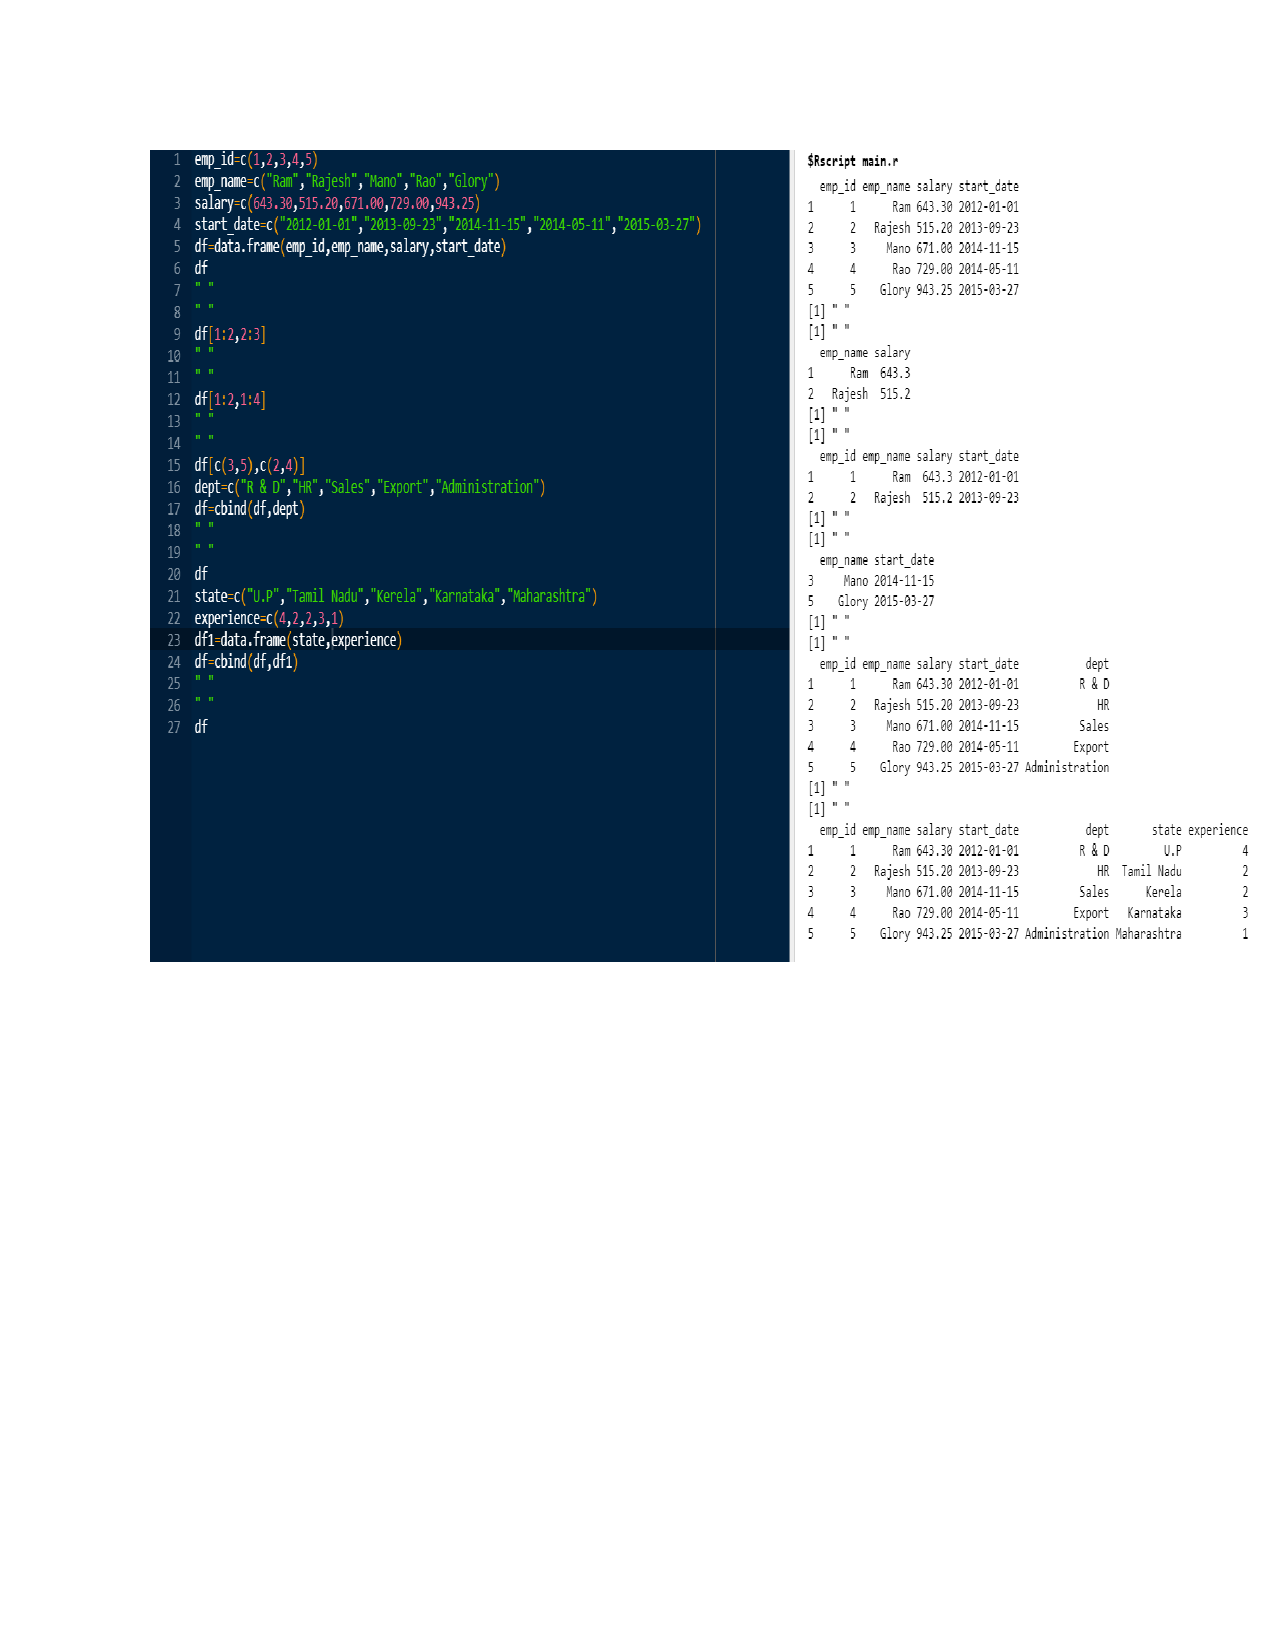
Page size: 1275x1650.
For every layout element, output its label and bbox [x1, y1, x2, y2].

picture [150, 150, 1264, 962]
